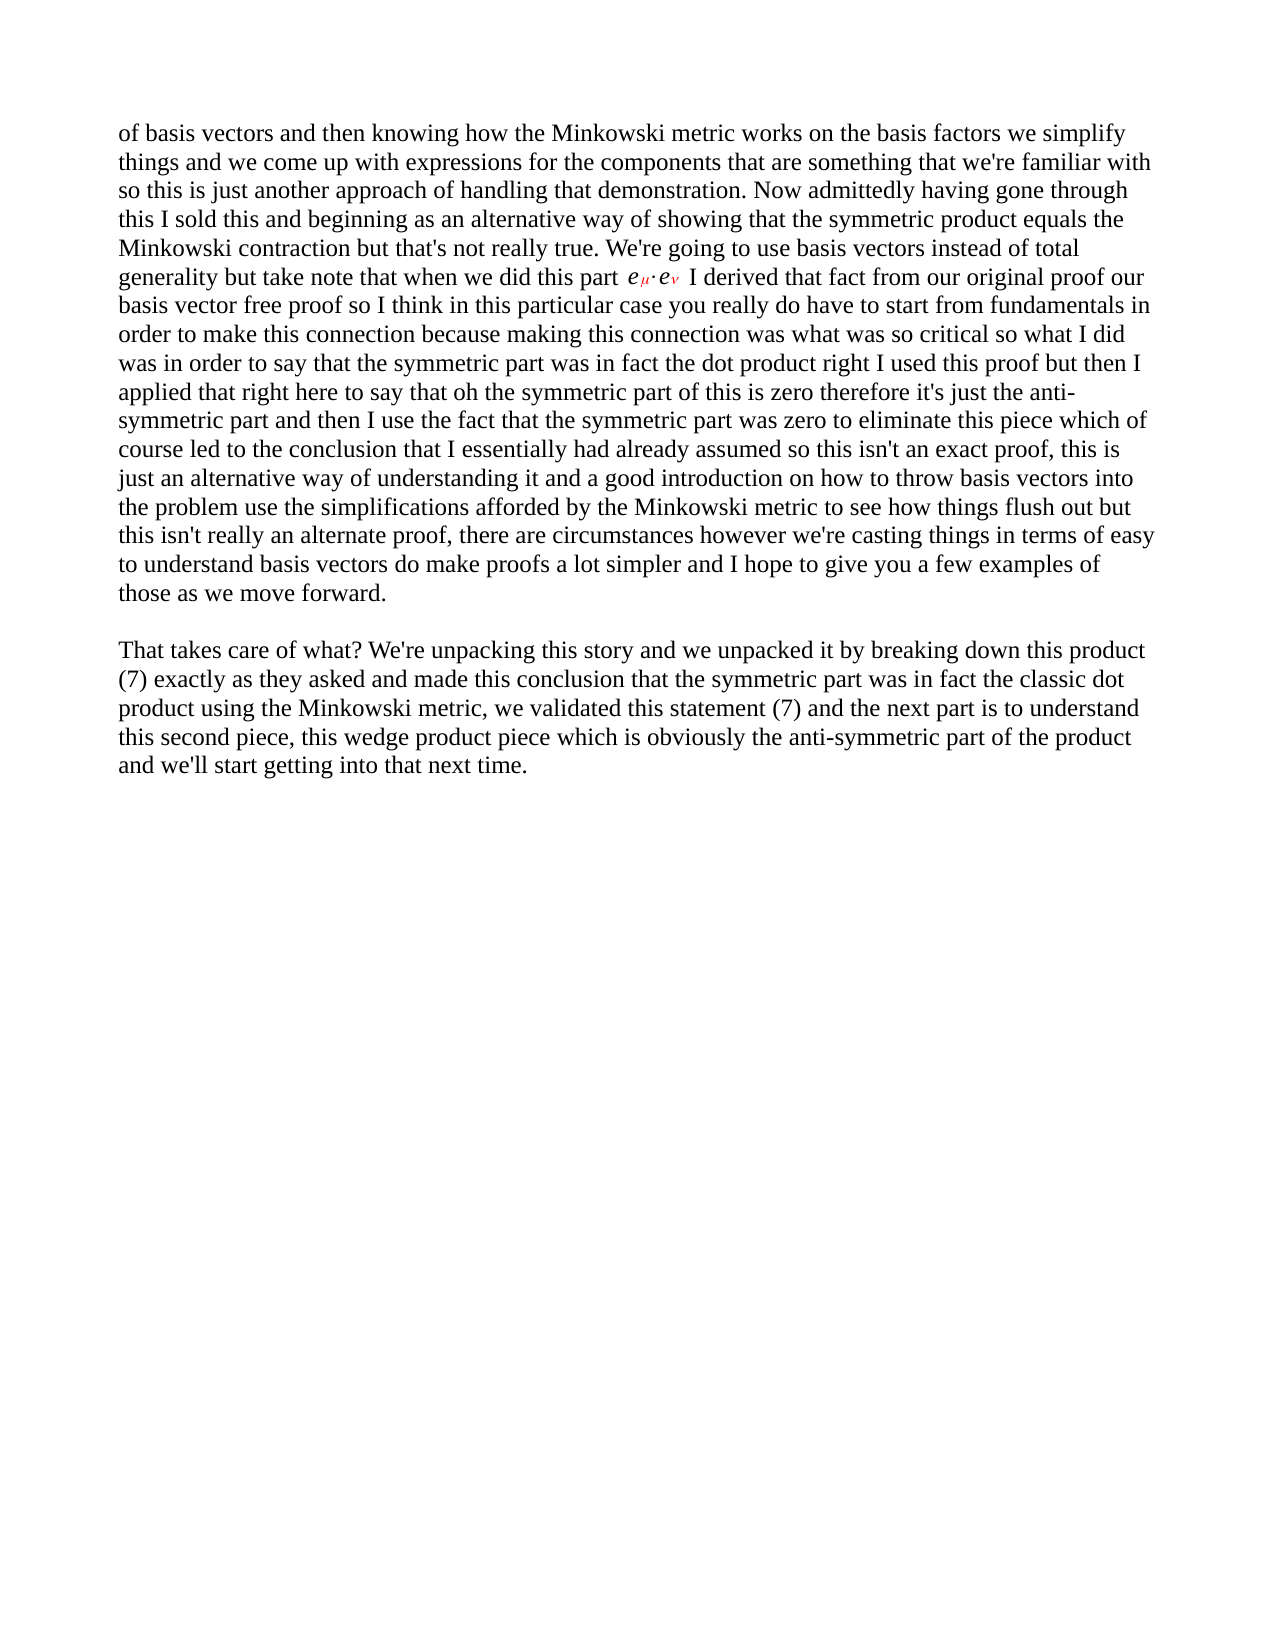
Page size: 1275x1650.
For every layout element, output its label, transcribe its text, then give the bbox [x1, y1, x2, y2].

text of basis vectors and then knowing how the Minkowski metric works on the basis factors we simplify things and we come up with expressions for the components that are something that we're familiar with so this is just another approach of handling that demonstration. Now admittedly having gone through this I sold this and beginning as an alternative way of showing that the symmetric product equals the Minkowski contraction but that's not really true. We're going to use basis vectors instead of total generality but take note that when we did this partI derived that fact from our original proof our basis vector free proof so I think in this particular case you really do have to start from fundamentals in order to make this connection because making this connection was what was so critical so what I did was in order to say that the symmetric part was in fact the dot product right I used this proof but then I applied that right here to say that oh the symmetric part of this is zero therefore it's just the anti-symmetric part and then I use the fact that the symmetric part was zero to eliminate this piece which of course led to the conclusion that I essentially had already assumed so this isn't an exact proof, this is just an alternative way of understanding it and a good introduction on how to throw basis vectors into the problem use the simplifications afforded by the Minkowski metric to see how things flush out but this isn't really an alternate proof, there are circumstances however we're casting things in terms of easy to understand basis vectors do make proofs a lot simpler and I hope to give you a few examples of those as we move forward. [118, 118, 1157, 607]
text That takes care of what? We're unpacking this story and we unpacked it by breaking down this product (7) exactly as they asked and made this conclusion that the symmetric part was in fact the classic dot product using the Minkowski metric, we validated this statement (7) and the next part is to understand this second piece, this wedge product piece which is obviously the anti-symmetric part of the product and we'll start getting into that next time. [118, 636, 1157, 779]
